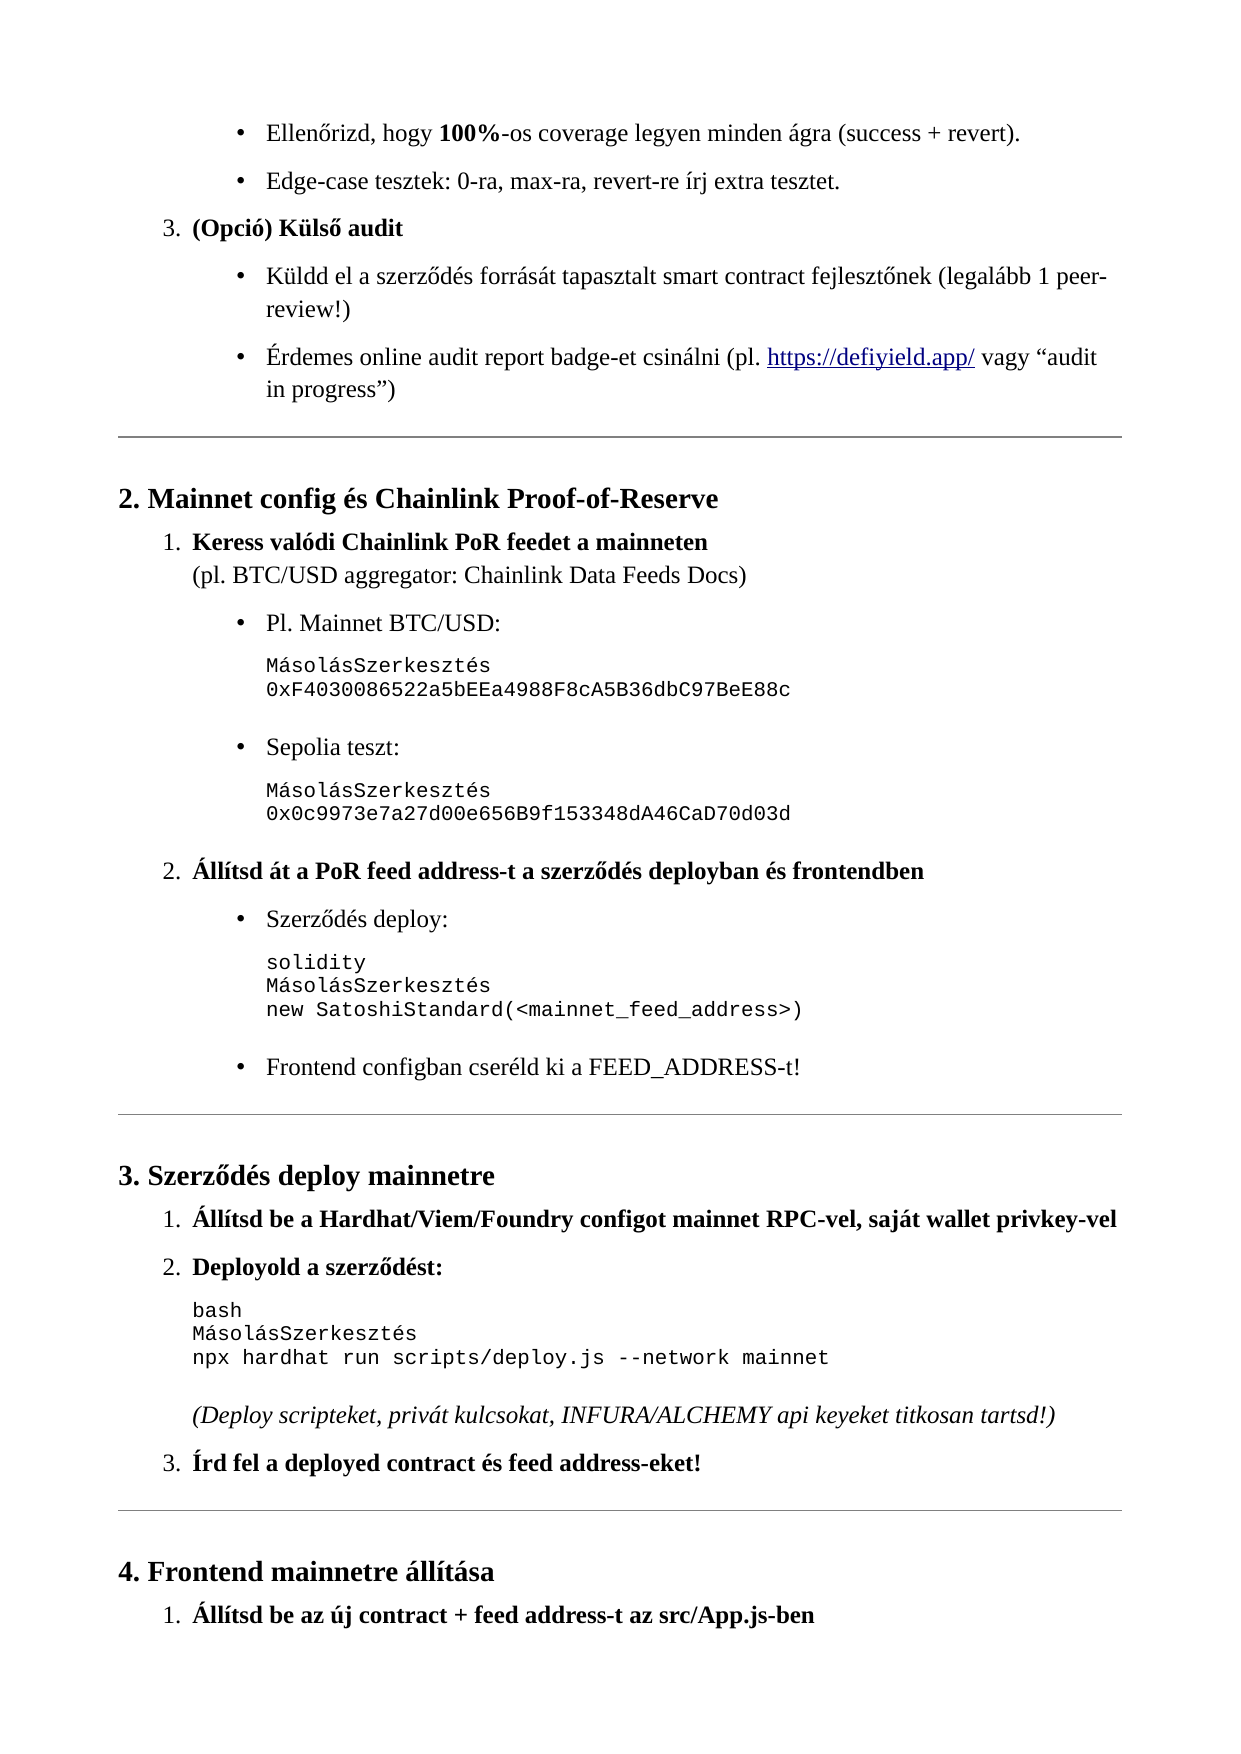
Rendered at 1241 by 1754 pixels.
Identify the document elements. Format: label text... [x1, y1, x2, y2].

list Írd fel a deployed contract és feed address-eket! [162, 1448, 1122, 1477]
list Deployold a szerződést: [162, 1252, 1122, 1281]
list Küldd el a szerződés forrását tapasztalt smart contract fejlesztőnek (legalább 1 peer-review!) [236, 261, 1122, 323]
subtitle 3. Szerződés deploy mainnetre [118, 1158, 1122, 1192]
list Állítsd át a PoR feed address-t a szerződés deployban és frontendben [162, 856, 1122, 885]
list bash [162, 1300, 1122, 1323]
list new SatoshiStandard(<mainnet_feed_address>) [236, 999, 1122, 1023]
list Edge-case tesztek: 0-ra, max-ra, revert-re írj extra tesztet. [236, 166, 1122, 194]
list (Opció) Külső audit [162, 213, 1122, 242]
list Sepolia teszt: [236, 732, 1122, 761]
list Keress valódi Chainlink PoR feedet a mainneten (pl. BTC/USD aggregator: Chainlink Data Feeds Docs) [162, 527, 1122, 589]
list MásolásSzerkesztés [236, 975, 1122, 999]
list Érdemes online audit report badge-et csinálni (pl. https://defiyield.app/ vagy “audit in progress”) [236, 342, 1122, 403]
list MásolásSzerkesztés [236, 655, 1122, 679]
list Állítsd be az új contract + feed address-t az src/App.js-ben [162, 1600, 1122, 1629]
subtitle 4. Frontend mainnetre állítása [118, 1554, 1122, 1588]
list Ellenőrizd, hogy 100%-os coverage legyen minden ágra (success + revert). [236, 118, 1122, 147]
list Frontend configban cseréld ki a FEED_ADDRESS-t! [236, 1052, 1122, 1081]
list Pl. Mainnet BTC/USD: [236, 608, 1122, 636]
list MásolásSzerkesztés [236, 780, 1122, 803]
list solidity [236, 952, 1122, 975]
list 0x0c9973e7a27d00e656B9f153348dA46CaD70d03d [236, 803, 1122, 827]
list npx hardhat run scripts/deploy.js --network mainnet [162, 1347, 1122, 1371]
subtitle 2. Mainnet config és Chainlink Proof-of-Reserve [118, 481, 1122, 514]
list (Deploy scripteket, privát kulcsokat, INFURA/ALCHEMY api keyeket titkosan tartsd!) [162, 1400, 1122, 1429]
list Állítsd be a Hardhat/Viem/Foundry configot mainnet RPC-vel, saját wallet privkey-vel [162, 1204, 1122, 1233]
list 0xF4030086522a5bEEa4988F8cA5B36dbC97BeE88c [236, 679, 1122, 703]
list Szerződés deploy: [236, 904, 1122, 933]
list MásolásSzerkesztés [162, 1323, 1122, 1347]
